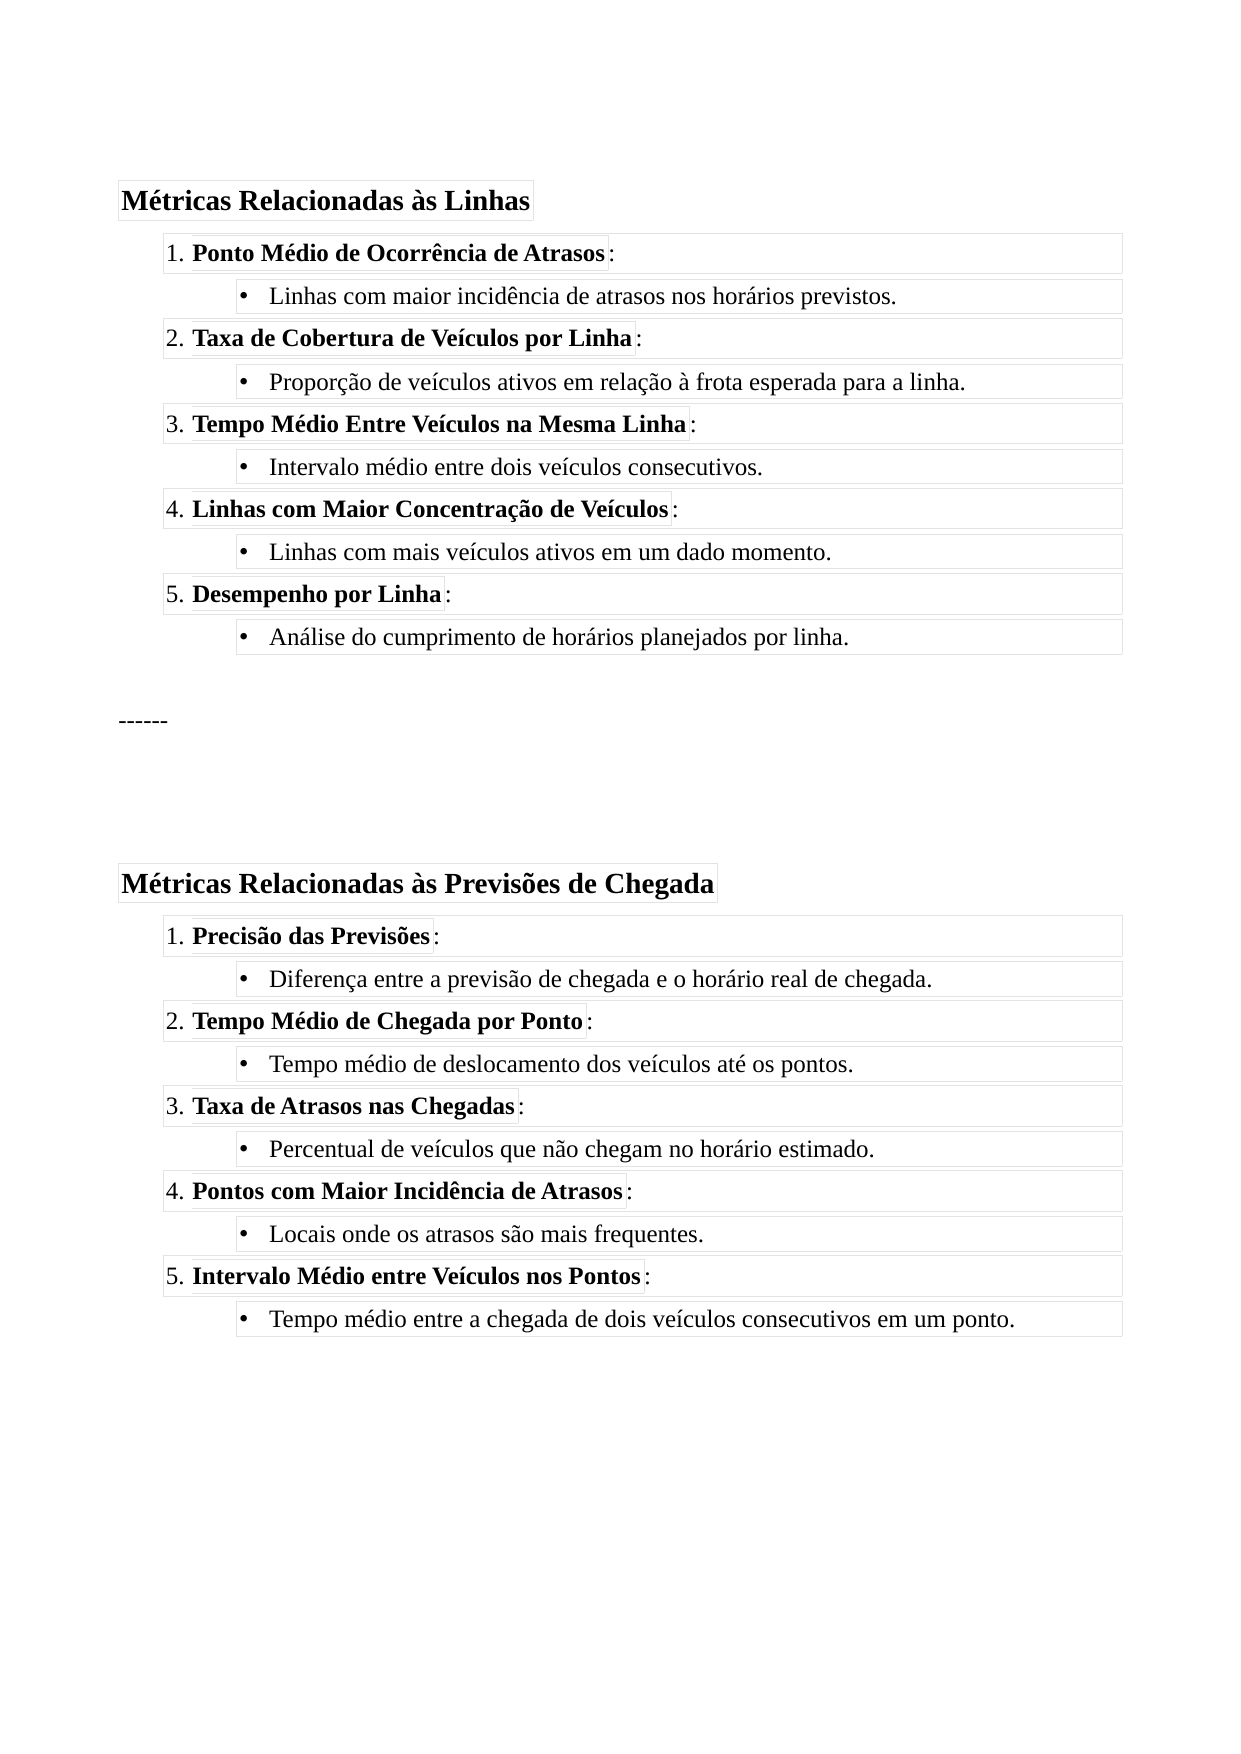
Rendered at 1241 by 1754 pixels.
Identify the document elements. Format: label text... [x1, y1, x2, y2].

list Tempo Médio Entre Veículos na Mesma Linha: [164, 404, 1122, 443]
list Taxa de Cobertura de Veículos por Linha: [164, 319, 1122, 358]
list Tempo médio de deslocamento dos veículos até os pontos. [237, 1047, 1122, 1081]
list Taxa de Atrasos nas Chegadas: [164, 1086, 1122, 1126]
subtitle [718, 863, 1122, 902]
list Linhas com Maior Concentração de Veículos: [164, 489, 1122, 528]
list Linhas com mais veículos ativos em um dado momento. [237, 535, 1122, 568]
list Intervalo Médio entre Veículos nos Pontos: [164, 1256, 1122, 1296]
subtitle [534, 180, 1122, 220]
list Locais onde os atrasos são mais frequentes. [237, 1217, 1122, 1251]
list Ponto Médio de Ocorrência de Atrasos: [164, 234, 1122, 273]
list Proporção de veículos ativos em relação à frota esperada para a linha. [237, 365, 1122, 398]
list Linhas com maior incidência de atrasos nos horários previstos. [237, 280, 1122, 313]
list Tempo médio entre a chegada de dois veículos consecutivos em um ponto. [237, 1302, 1122, 1336]
list Análise do cumprimento de horários planejados por linha. [237, 620, 1122, 654]
list Desempenho por Linha: [164, 574, 1122, 614]
list Diferença entre a previsão de chegada e o horário real de chegada. [237, 962, 1122, 996]
subtitle Métricas Relacionadas às Linhas [119, 181, 533, 220]
list Precisão das Previsões: [164, 916, 1122, 956]
list Intervalo médio entre dois veículos consecutivos. [237, 450, 1122, 483]
list Pontos com Maior Incidência de Atrasos: [164, 1171, 1122, 1211]
list Tempo Médio de Chegada por Ponto: [164, 1001, 1122, 1041]
subtitle Métricas Relacionadas às Previsões de Chegada [119, 864, 717, 902]
text ------ [118, 672, 1122, 734]
list Percentual de veículos que não chegam no horário estimado. [237, 1132, 1122, 1166]
